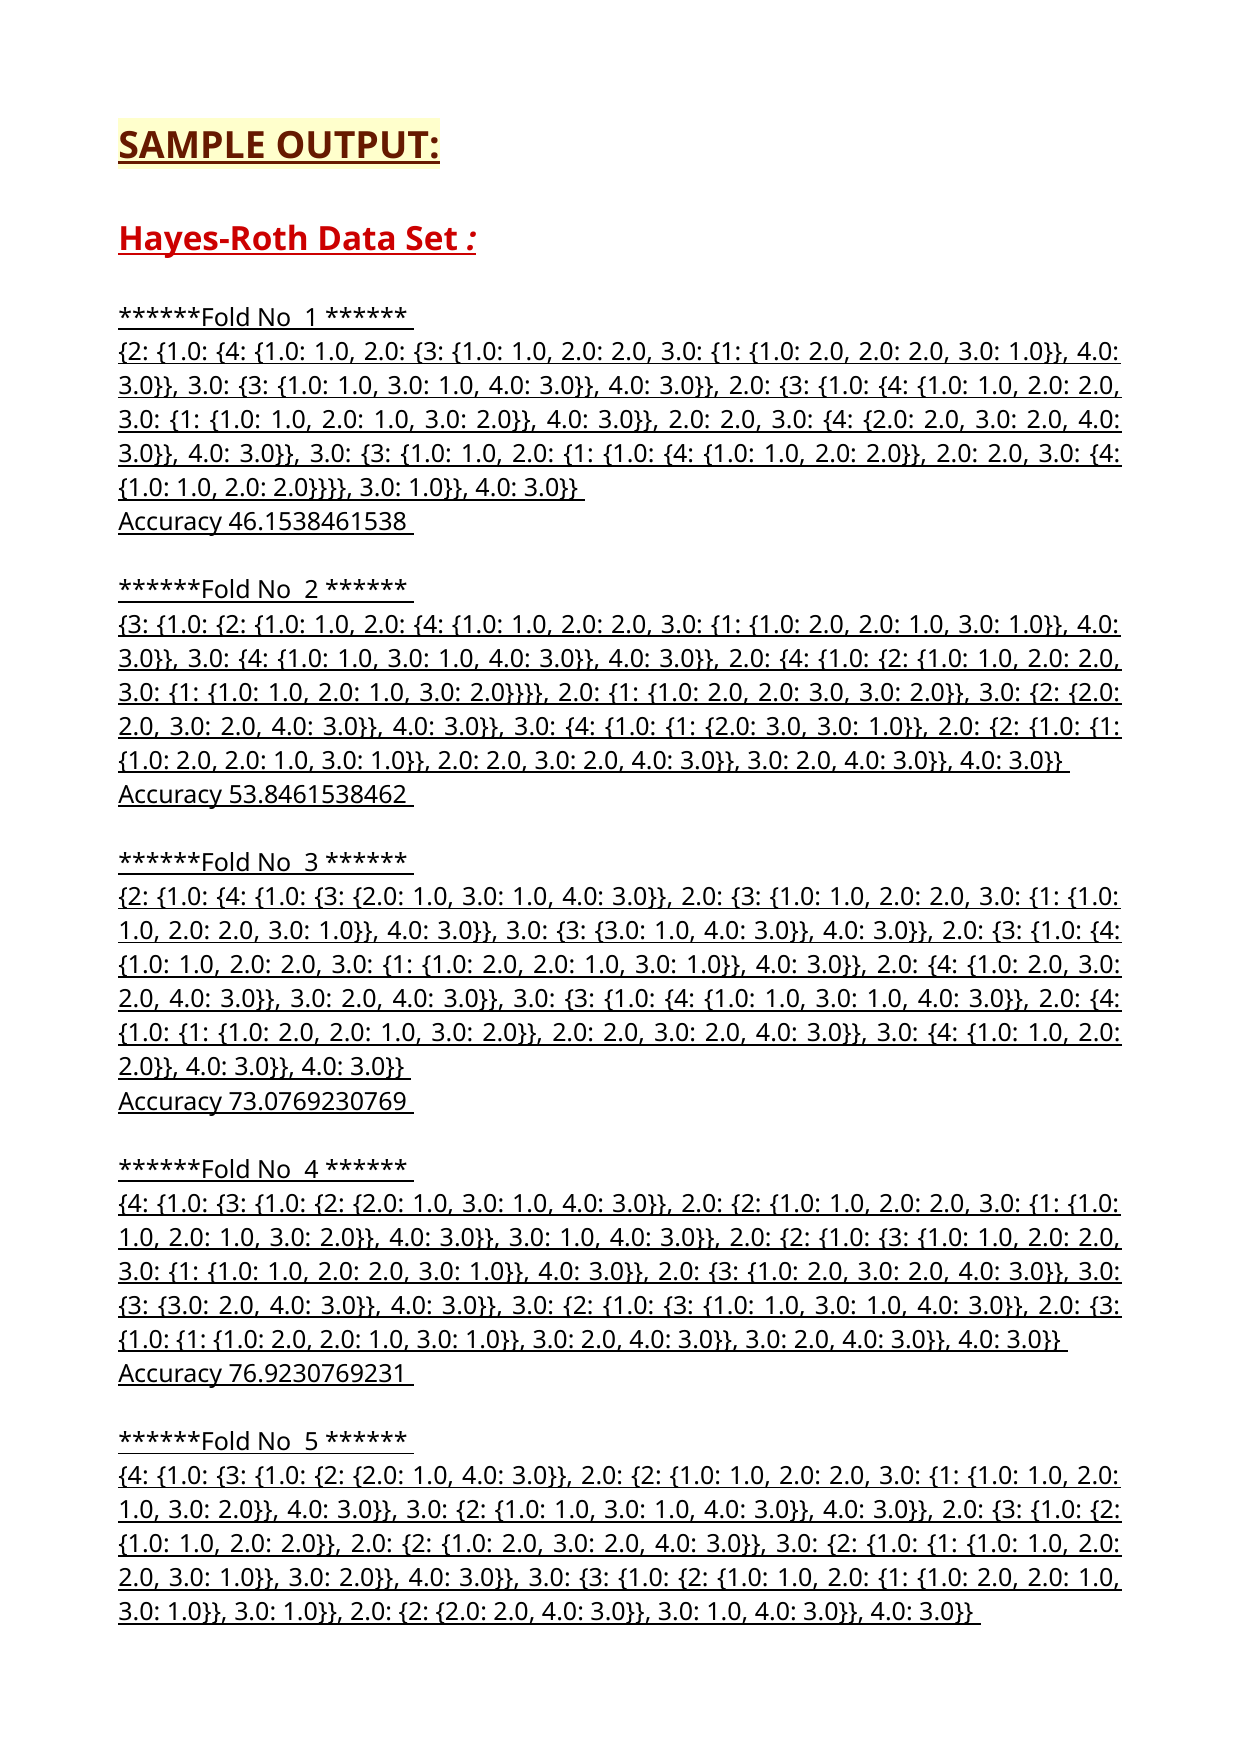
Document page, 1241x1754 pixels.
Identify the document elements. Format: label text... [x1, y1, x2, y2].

text Accuracy 73.0769230769 [118, 1083, 1122, 1117]
text {3: {3.0: 2.0, 4.0: 3.0}}, 4.0: 3.0}}, 3.0: {2: {1.0: {3: {1.0: 1.0, 3.0: 1.0, 4.0: 3.0}}, 2.0: {3: [118, 1284, 1122, 1316]
text ******Fold No 5 ****** [118, 1424, 1122, 1458]
text {2: {1.0: {4: {1.0: 1.0, 2.0: {3: {1.0: 1.0, 2.0: 2.0, 3.0: {1: {1.0: 2.0, 2.0: 2.0, 3.0: 1.0}}, 4.0: 3.0}}, 3.0: {3: {1.0: 1.0, 3.0: 1.0, 4.0: 3.0}}, 4.0: 3.0}}, 2.0: {3: {1.0: {4: {1.0: 1.0, 2.0: 2.0, [118, 334, 1122, 397]
text {1.0: {1: {1.0: 2.0, 2.0: 1.0, 3.0: 1.0}}, 3.0: 2.0, 4.0: 3.0}}, 3.0: 2.0, 4.0: 3.0}}, 4.0: 3.0}} [118, 1318, 1122, 1356]
text 2.0, 4.0: 3.0}}, 3.0: 2.0, 4.0: 3.0}}, 3.0: {3: {1.0: {4: {1.0: 1.0, 3.0: 1.0, 4.0: 3.0}}, 2.0: {4: [118, 978, 1122, 1010]
text ******Fold No 1 ****** [118, 300, 1122, 334]
text Accuracy 76.9230769231 [118, 1356, 1122, 1390]
text ******Fold No 2 ****** [118, 572, 1122, 606]
text {2: {1.0: {4: {1.0: {3: {2.0: 1.0, 3.0: 1.0, 4.0: 3.0}}, 2.0: {3: {1.0: 1.0, 2.0: 2.0, 3.0: {1: {1.0: 1.0, 2.0: 2.0, 3.0: 1.0}}, 4.0: 3.0}}, 3.0: {3: {3.0: 1.0, 4.0: 3.0}}, 4.0: 3.0}}, 2.0: {3: {1.0: {4: [118, 879, 1122, 942]
text 3.0: {1: {1.0: 1.0, 2.0: 2.0, 3.0: 1.0}}, 4.0: 3.0}}, 2.0: {3: {1.0: 2.0, 3.0: 2.0, 4.0: 3.0}}, 3.0: [118, 1250, 1122, 1282]
text ******Fold No 3 ****** [118, 845, 1122, 879]
text {3: {1.0: {2: {1.0: 1.0, 2.0: {4: {1.0: 1.0, 2.0: 2.0, 3.0: {1: {1.0: 2.0, 2.0: 1.0, 3.0: 1.0}}, 4.0: 3.0}}, 3.0: {4: {1.0: 1.0, 3.0: 1.0, 4.0: 3.0}}, 4.0: 3.0}}, 2.0: {4: {1.0: {2: {1.0: 1.0, 2.0: 2.0, [118, 606, 1122, 669]
text 3.0: 1.0}}, 3.0: 1.0}}, 2.0: {2: {2.0: 2.0, 4.0: 3.0}}, 3.0: 1.0, 4.0: 3.0}}, 4.0: 3.0}} [118, 1591, 1122, 1628]
text 3.0}}, 4.0: 3.0}}, 3.0: {3: {1.0: 1.0, 2.0: {1: {1.0: {4: {1.0: 1.0, 2.0: 2.0}}, 2.0: 2.0, 3.0: {4: [118, 433, 1122, 465]
text ******Fold No 4 ****** [118, 1151, 1122, 1185]
text {1.0: 1.0, 2.0: 2.0, 3.0: {1: {1.0: 2.0, 2.0: 1.0, 3.0: 1.0}}, 4.0: 3.0}}, 2.0: {4: {1.0: 2.0, 3.0: [118, 943, 1122, 976]
text 2.0}}, 4.0: 3.0}}, 4.0: 3.0}} [118, 1046, 1122, 1083]
text {4: {1.0: {3: {1.0: {2: {2.0: 1.0, 4.0: 3.0}}, 2.0: {2: {1.0: 1.0, 2.0: 2.0, 3.0: {1: {1.0: 1.0, 2.0: 1.0, 3.0: 2.0}}, 4.0: 3.0}}, 3.0: {2: {1.0: 1.0, 3.0: 1.0, 4.0: 3.0}}, 4.0: 3.0}}, 2.0: {3: {1.0: {2: [118, 1458, 1122, 1521]
text Accuracy 53.8461538462 [118, 777, 1122, 811]
text {1.0: 1.0, 2.0: 2.0}}}}, 3.0: 1.0}}, 4.0: 3.0}} [118, 467, 1122, 504]
text {1.0: 2.0, 2.0: 1.0, 3.0: 1.0}}, 2.0: 2.0, 3.0: 2.0, 4.0: 3.0}}, 3.0: 2.0, 4.0: 3.0}}, 4.0: 3.0}} [118, 739, 1122, 777]
text Hayes-Roth Data Set : [118, 214, 1122, 260]
text SAMPLE OUTPUT: [118, 118, 1122, 169]
text 2.0, 3.0: 1.0}}, 3.0: 2.0}}, 4.0: 3.0}}, 3.0: {3: {1.0: {2: {1.0: 1.0, 2.0: {1: {1.0: 2.0, 2.0: 1.0, [118, 1557, 1122, 1589]
text 3.0: {1: {1.0: 1.0, 2.0: 1.0, 3.0: 2.0}}}}, 2.0: {1: {1.0: 2.0, 2.0: 3.0, 3.0: 2.0}}, 3.0: {2: {2.0: [118, 671, 1122, 703]
text 3.0: {1: {1.0: 1.0, 2.0: 1.0, 3.0: 2.0}}, 4.0: 3.0}}, 2.0: 2.0, 3.0: {4: {2.0: 2.0, 3.0: 2.0, 4.0: [118, 398, 1122, 431]
text {1.0: {1: {1.0: 2.0, 2.0: 1.0, 3.0: 2.0}}, 2.0: 2.0, 3.0: 2.0, 4.0: 3.0}}, 3.0: {4: {1.0: 1.0, 2.0: [118, 1012, 1122, 1044]
text 2.0, 3.0: 2.0, 4.0: 3.0}}, 4.0: 3.0}}, 3.0: {4: {1.0: {1: {2.0: 3.0, 3.0: 1.0}}, 2.0: {2: {1.0: {1: [118, 705, 1122, 737]
text {1.0: 1.0, 2.0: 2.0}}, 2.0: {2: {1.0: 2.0, 3.0: 2.0, 4.0: 3.0}}, 3.0: {2: {1.0: {1: {1.0: 1.0, 2.0: [118, 1523, 1122, 1555]
text Accuracy 46.1538461538 [118, 504, 1122, 538]
text {4: {1.0: {3: {1.0: {2: {2.0: 1.0, 3.0: 1.0, 4.0: 3.0}}, 2.0: {2: {1.0: 1.0, 2.0: 2.0, 3.0: {1: {1.0: 1.0, 2.0: 1.0, 3.0: 2.0}}, 4.0: 3.0}}, 3.0: 1.0, 4.0: 3.0}}, 2.0: {2: {1.0: {3: {1.0: 1.0, 2.0: 2.0, [118, 1185, 1122, 1248]
